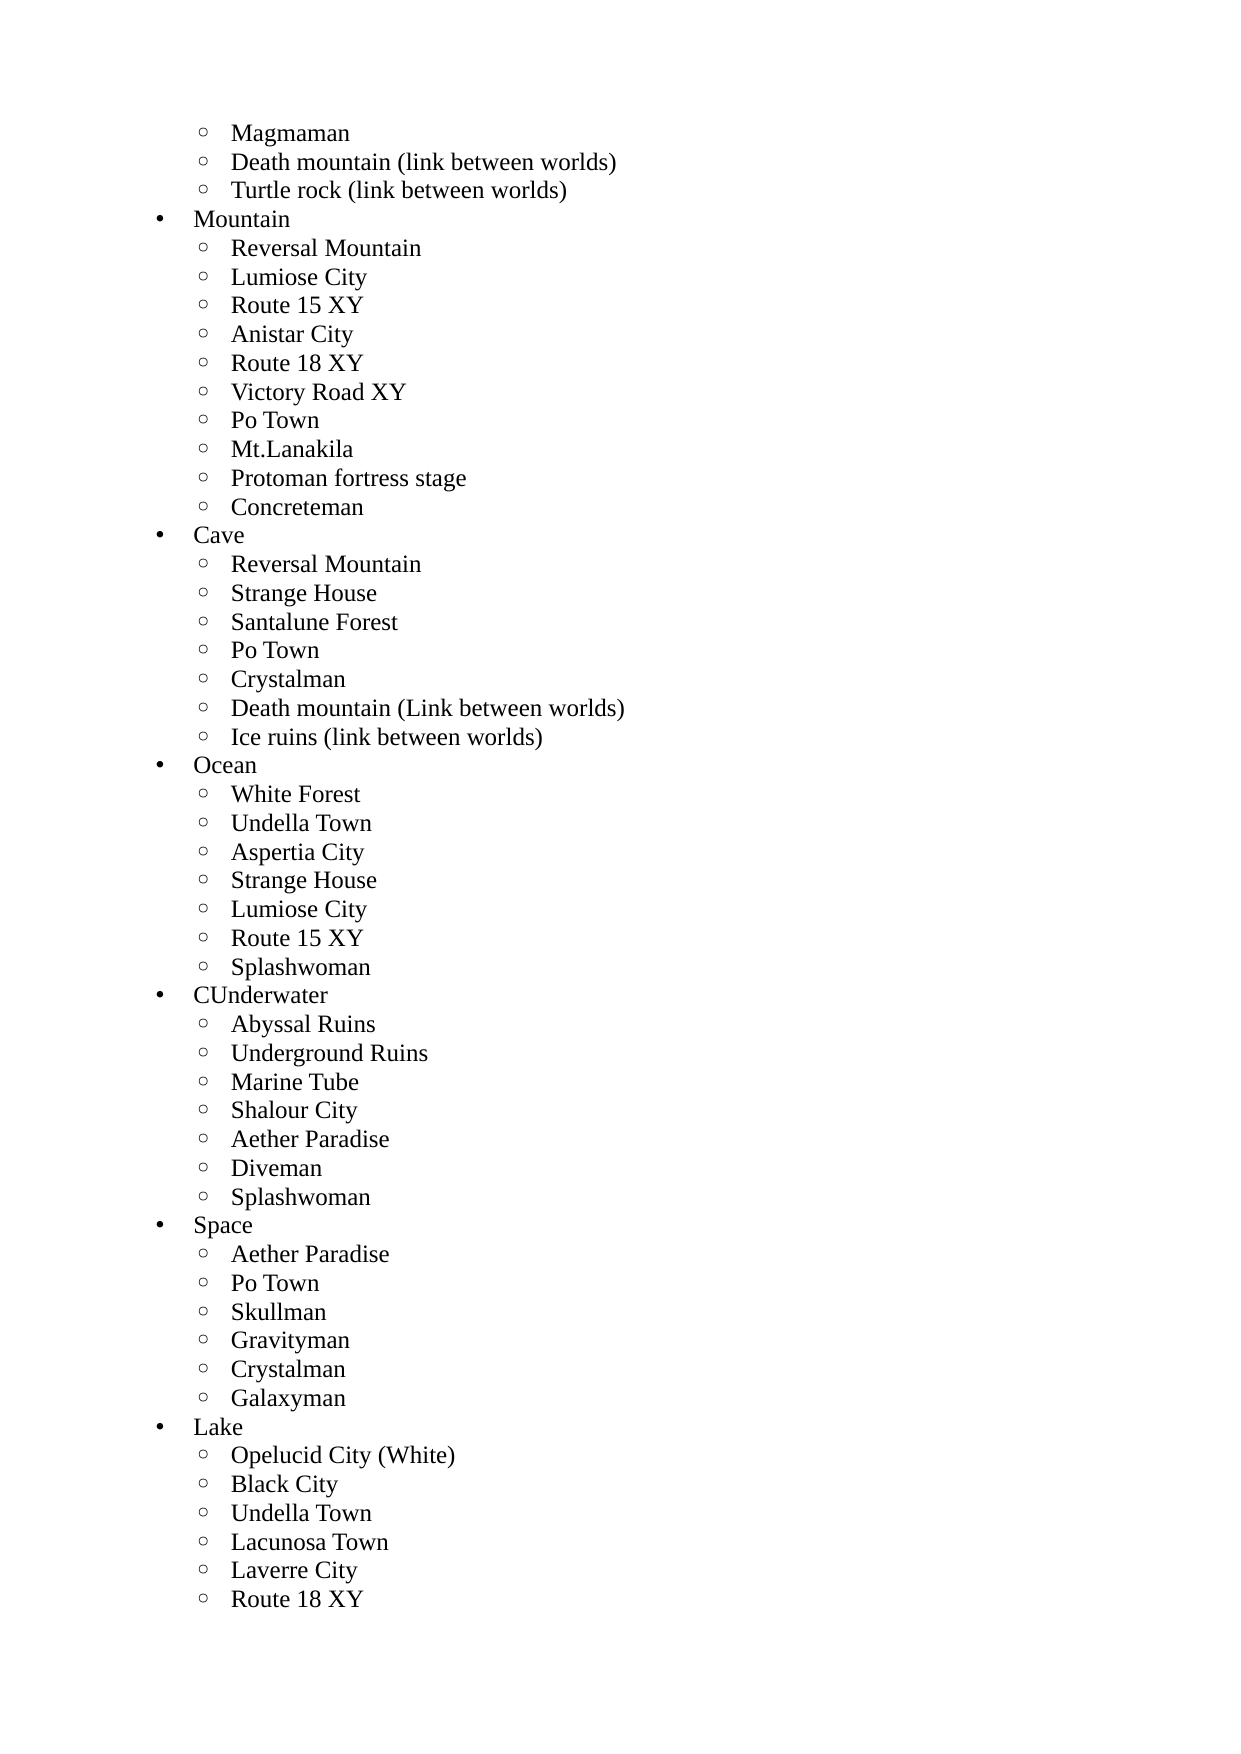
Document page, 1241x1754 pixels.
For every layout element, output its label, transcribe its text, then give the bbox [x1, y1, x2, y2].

list Turtle rock (link between worlds) [193, 176, 1122, 204]
list Galaxyman [193, 1383, 1122, 1412]
list Space [156, 1211, 1122, 1239]
list Mountain [156, 204, 1122, 233]
list Victory Road XY [193, 377, 1122, 406]
list Ocean [156, 751, 1122, 779]
list Ice ruins (link between worlds) [193, 722, 1122, 751]
list Po Town [193, 1268, 1122, 1297]
list Undella Town [193, 1498, 1122, 1527]
list Lumiose City [193, 894, 1122, 923]
list Splashwoman [193, 952, 1122, 981]
list Strange House [193, 866, 1122, 894]
list Mt.Lanakila [193, 434, 1122, 463]
list Route 15 XY [193, 923, 1122, 952]
list Aether Paradise [193, 1239, 1122, 1268]
list Black City [193, 1469, 1122, 1498]
list Po Town [193, 636, 1122, 664]
list Lacunosa Town [193, 1527, 1122, 1556]
list Anistar City [193, 319, 1122, 348]
list Death mountain (link between worlds) [193, 147, 1122, 176]
list Strange House [193, 578, 1122, 607]
list Crystalman [193, 664, 1122, 693]
list Cave [156, 521, 1122, 549]
list Opelucid City (White) [193, 1441, 1122, 1469]
list Undella Town [193, 808, 1122, 837]
list Route 15 XY [193, 291, 1122, 319]
list Reversal Mountain [193, 549, 1122, 578]
list White Forest [193, 779, 1122, 808]
list Lake [156, 1412, 1122, 1441]
list Aspertia City [193, 837, 1122, 866]
list Splashwoman [193, 1182, 1122, 1211]
list Underground Ruins [193, 1038, 1122, 1067]
list Reversal Mountain [193, 233, 1122, 262]
list Concreteman [193, 492, 1122, 521]
list Protoman fortress stage [193, 463, 1122, 492]
list CUnderwater [156, 981, 1122, 1009]
list Gravityman [193, 1326, 1122, 1354]
list Aether Paradise [193, 1124, 1122, 1153]
list Lumiose City [193, 262, 1122, 291]
list Skullman [193, 1297, 1122, 1326]
list Route 18 XY [193, 348, 1122, 377]
list Marine Tube [193, 1067, 1122, 1096]
list Santalune Forest [193, 607, 1122, 636]
list Magmaman [193, 118, 1122, 147]
list Laverre City [193, 1556, 1122, 1584]
list Route 18 XY [193, 1584, 1122, 1613]
list Crystalman [193, 1354, 1122, 1383]
list Abyssal Ruins [193, 1009, 1122, 1038]
list Po Town [193, 406, 1122, 434]
list Diveman [193, 1153, 1122, 1182]
list Shalour City [193, 1096, 1122, 1124]
list Death mountain (Link between worlds) [193, 693, 1122, 722]
